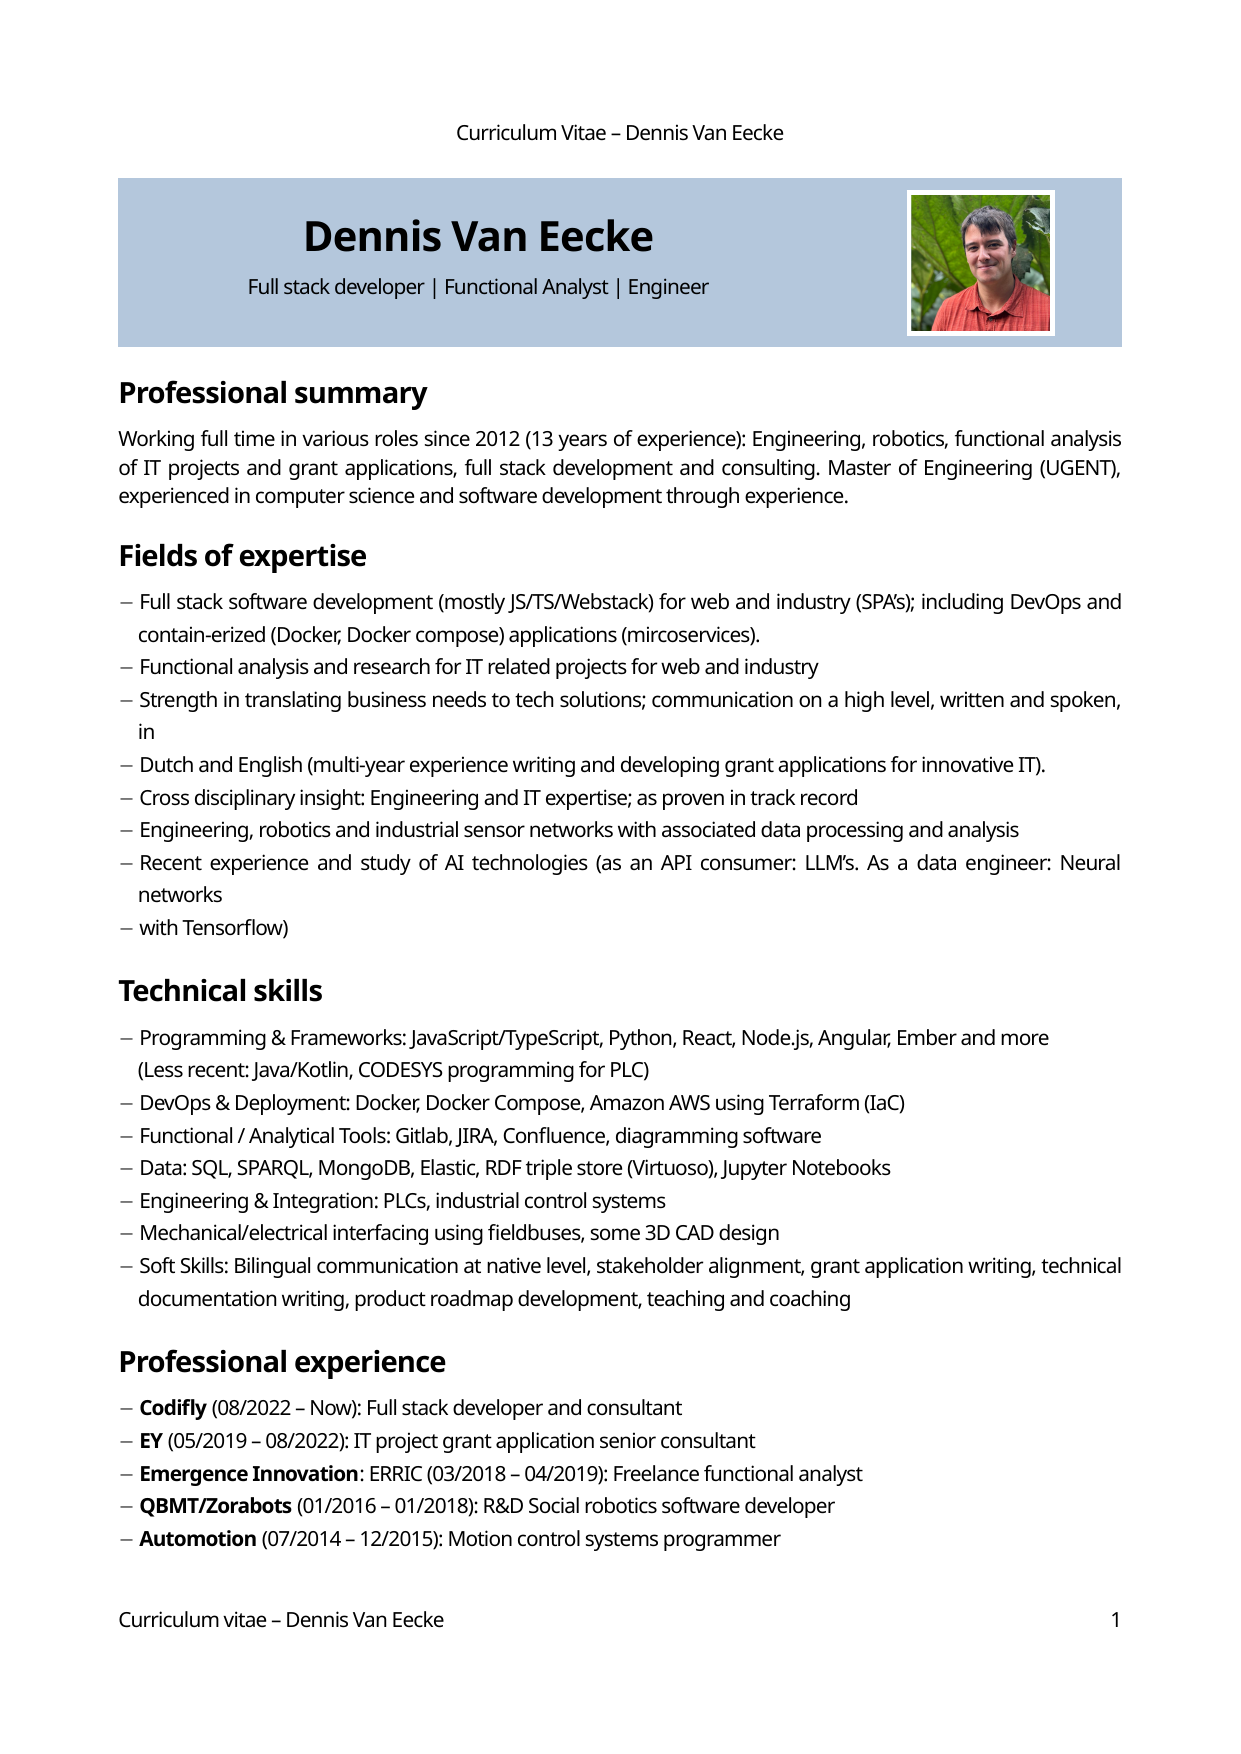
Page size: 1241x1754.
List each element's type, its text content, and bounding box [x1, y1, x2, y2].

list Soft Skills: Bilingual communication at native level, stakeholder alignment, grant application writing, technical documentation writing, product roadmap development, teaching and coaching [118, 1251, 1122, 1312]
list EY (05/2019 – 08/2022): IT project grant application senior consultant [118, 1426, 1122, 1454]
subtitle Fields of expertise [118, 535, 1122, 574]
subtitle Technical skills [118, 971, 1122, 1010]
picture [971, 244, 1049, 280]
subtitle Professional summary [118, 372, 1122, 412]
list QBMT/Zorabots (01/2016 – 01/2018): R&D Social robotics software developer [118, 1491, 1122, 1520]
list Functional / Analytical Tools: Gitlab, JIRA, Confluence, diagramming software [118, 1121, 1122, 1149]
list Emergence Innovation: ERRIC (03/2018 – 04/2019): Freelance functional analyst [118, 1459, 1122, 1487]
list Engineering, robotics and industrial sensor networks with associated data processing and analysis [118, 815, 1122, 844]
list with Tensorflow) [118, 913, 1122, 942]
list Codifly (08/2022 – Now): Full stack developer and consultant [118, 1393, 1122, 1422]
list Programming & Frameworks: JavaScript/TypeScript, Python, React, Node.js, Angular, Ember and more (Less recent: Java/Kotlin, CODESYS programming for PLC) [118, 1023, 1122, 1084]
list Data: SQL, SPARQL, MongoDB, Elastic, RDF triple store (Virtuoso), Jupyter Notebooks [118, 1153, 1122, 1182]
text Working full time in various roles since 2012 (13 years of experience): Engineering, robotics, functional analysis of IT projects and grant applications, full stack development and consulting. Master of Engineering (UGENT), experienced in computer science and software development through experience. [118, 424, 1122, 510]
table_header Dennis Van Eecke Full stack developer | Functional Analyst | Engineer [118, 178, 839, 347]
list DevOps & Deployment: Docker, Docker Compose, Amazon AWS using Terraform (IaC) [118, 1088, 1122, 1117]
list Engineering & Integration: PLCs, industrial control systems [118, 1186, 1122, 1214]
subtitle Professional experience [118, 1341, 1122, 1381]
list Recent experience and study of AI technologies (as an API consumer: LLM’s. As a data engineer: Neural networks [118, 848, 1122, 909]
list Dutch and English (multi-year experience writing and developing grant applications for innovative IT). [118, 750, 1122, 778]
table_header [839, 178, 1122, 347]
list Mechanical/electrical interfacing using fieldbuses, some 3D CAD design [118, 1218, 1122, 1247]
list Cross disciplinary insight: Engineering and IT expertise; as proven in track record [118, 783, 1122, 811]
list Full stack software development (mostly JS/TS/Webstack) for web and industry (SPA’s); including DevOps and contain-erized (Docker, Docker compose) applications (mircoservices). [118, 587, 1122, 648]
list Functional analysis and research for IT related projects for web and industry [118, 652, 1122, 681]
list Strength in translating business needs to tech solutions; communication on a high level, written and spoken, in [118, 685, 1122, 746]
list Automotion (07/2014 – 12/2015): Motion control systems programmer [118, 1524, 1122, 1552]
